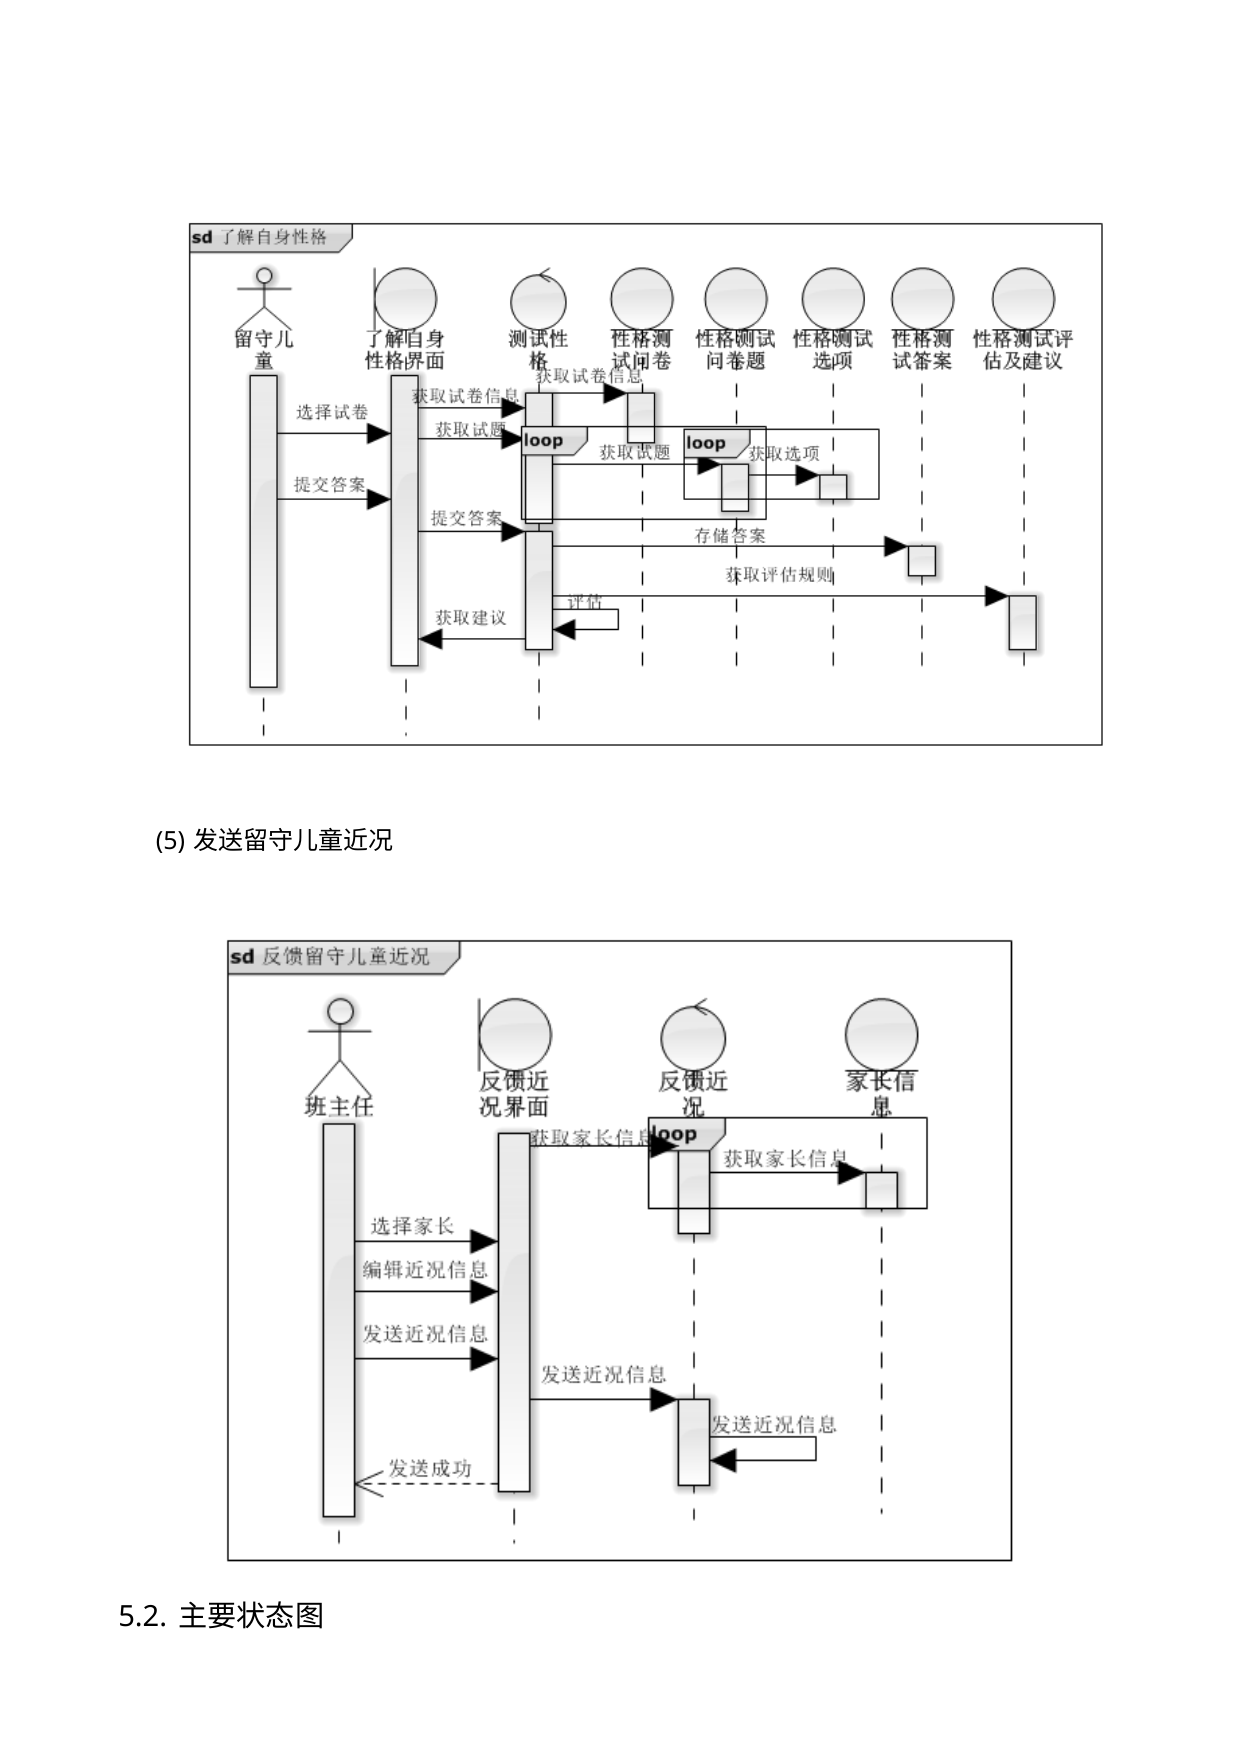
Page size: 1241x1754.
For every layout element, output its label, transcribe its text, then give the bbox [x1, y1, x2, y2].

picture [204, 917, 1036, 1585]
subtitle 主要状态图 [118, 927, 1122, 1635]
list 发送留守儿童近况 [156, 820, 1122, 856]
picture [118, 187, 1123, 766]
